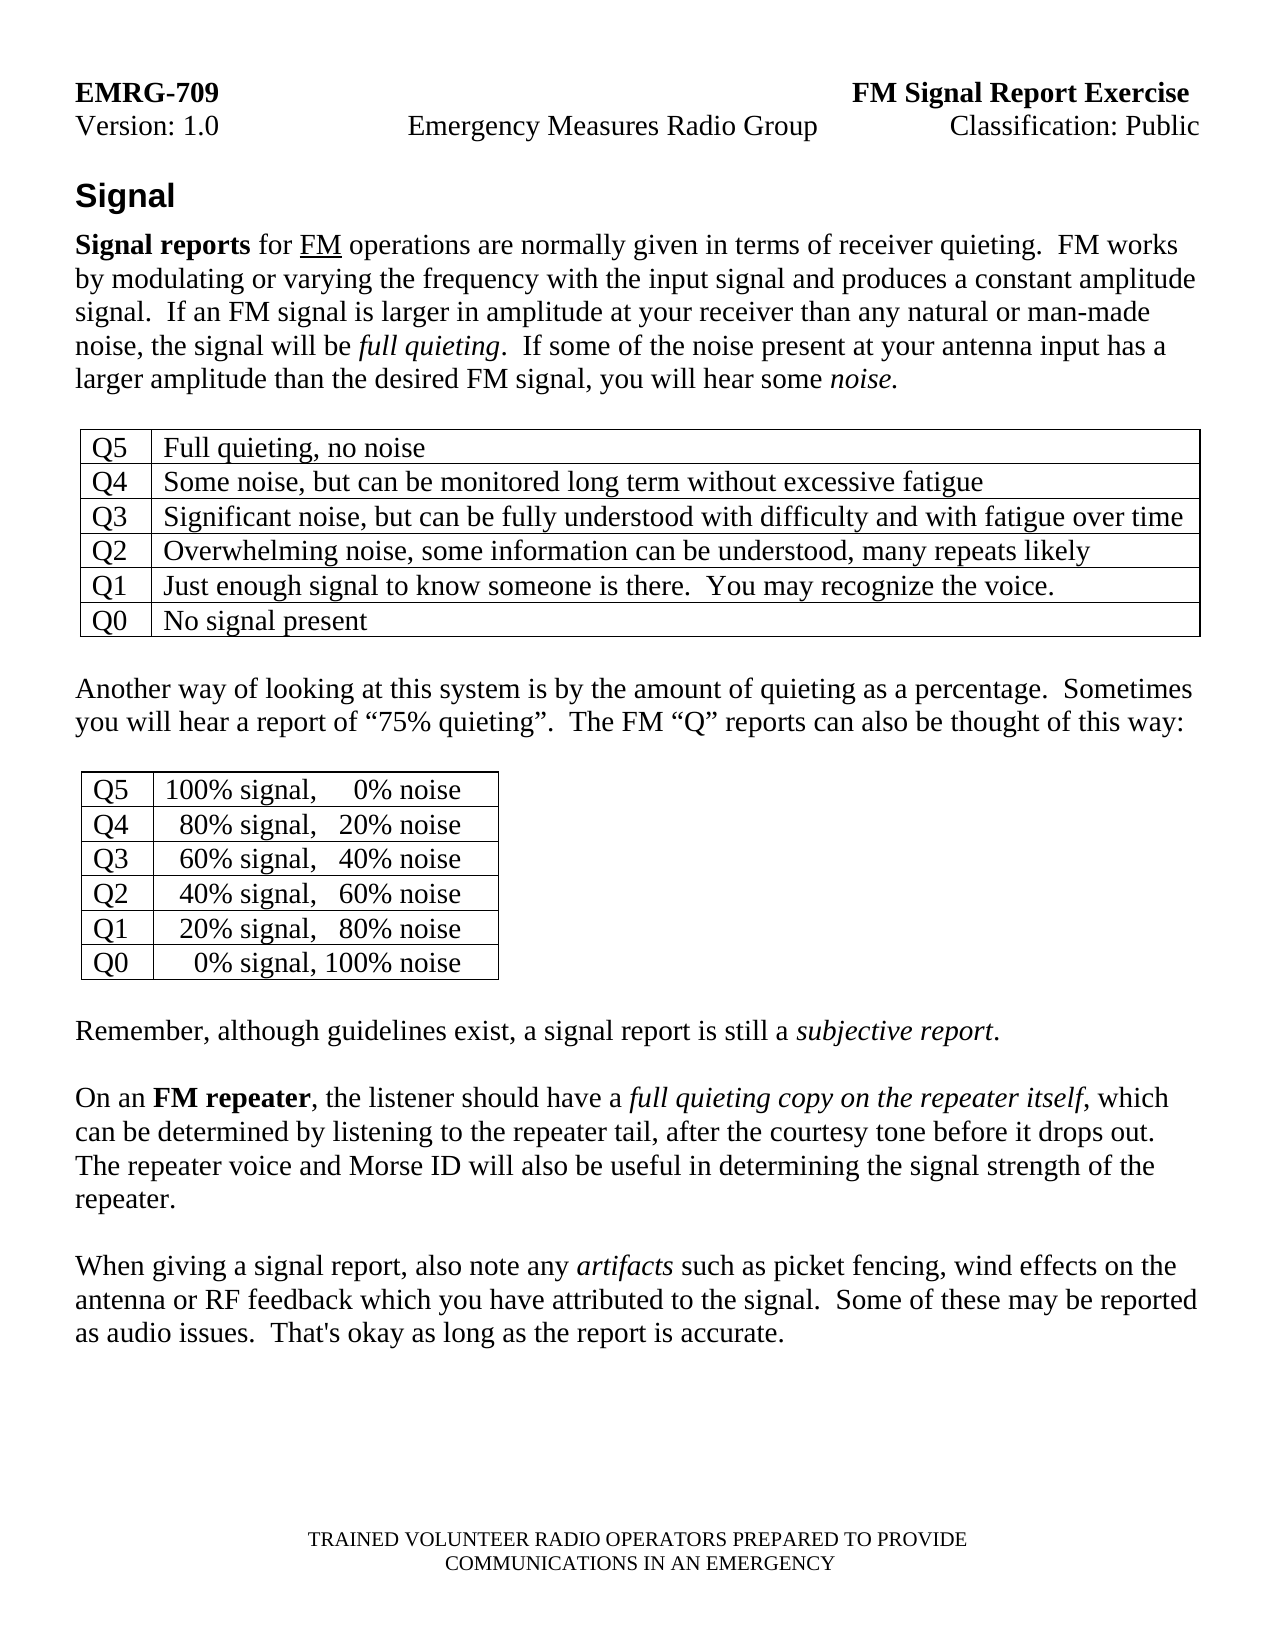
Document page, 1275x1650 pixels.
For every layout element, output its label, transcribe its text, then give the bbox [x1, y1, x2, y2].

table_cell Q0 [82, 945, 153, 979]
text Remember, although guidelines exist, a signal report is still a subjective report. [75, 1013, 1200, 1047]
text Signal reports for FM operations are normally given in terms of receiver quieting. FM works by modulating or varying the frequency with the input signal and produces a constant amplitude signal. If an FM signal is larger in amplitude at your receiver than any natural or man-made noise, the signal will be full quieting. If some of the noise present at your antenna input has a larger amplitude than the desired FM signal, you will hear some noise. [75, 227, 1200, 395]
table_cell Q4 [81, 464, 151, 498]
table_cell Just enough signal to know someone is there. You may recognize the voice. [152, 568, 1199, 602]
table_cell Q3 [82, 842, 153, 875]
table_cell Q1 [81, 568, 151, 602]
table_header 100% signal, 0% noise [154, 773, 498, 806]
table_cell Significant noise, but can be fully understood with difficulty and with fatigue over time [152, 499, 1199, 532]
table_cell Q1 [82, 911, 153, 944]
text On an FM repeater, the listener should have a full quieting copy on the repeater itself, which can be determined by listening to the repeater tail, after the courtesy tone before it drops out. The repeater voice and Morse ID will also be useful in determining the signal strength of the repeater. [75, 1081, 1200, 1215]
table_cell 40% signal, 60% noise [154, 876, 498, 910]
table_cell Q0 [81, 603, 151, 636]
table_cell Q4 [82, 807, 153, 841]
table_cell 60% signal, 40% noise [154, 842, 498, 875]
table_cell Overwhelming noise, some information can be understood, many repeats likely [152, 534, 1199, 567]
table_cell 0% signal, 100% noise [154, 945, 498, 979]
text Another way of looking at this system is by the amount of quieting as a percentage. Sometimes you will hear a report of “75% quieting”. The FM “Q” reports can also be thought of this way: [75, 671, 1200, 738]
table_header Q5 [82, 773, 153, 806]
table_cell No signal present [152, 603, 1199, 636]
table_cell Q2 [82, 876, 153, 910]
table_cell Some noise, but can be monitored long term without excessive fatigue [152, 464, 1199, 498]
table_cell 20% signal, 80% noise [154, 911, 498, 944]
table_cell Q3 [81, 499, 151, 532]
table_cell Q2 [81, 534, 151, 567]
table_header Q5 [81, 430, 151, 463]
subtitle Signal [75, 176, 1200, 215]
table_header Full quieting, no noise [152, 430, 1199, 463]
text When giving a signal report, also note any artifacts such as picket fencing, wind effects on the antenna or RF feedback which you have attributed to the signal. Some of these may be reported as audio issues. That's okay as long as the report is accurate. [75, 1248, 1200, 1349]
table_cell 80% signal, 20% noise [154, 807, 498, 841]
